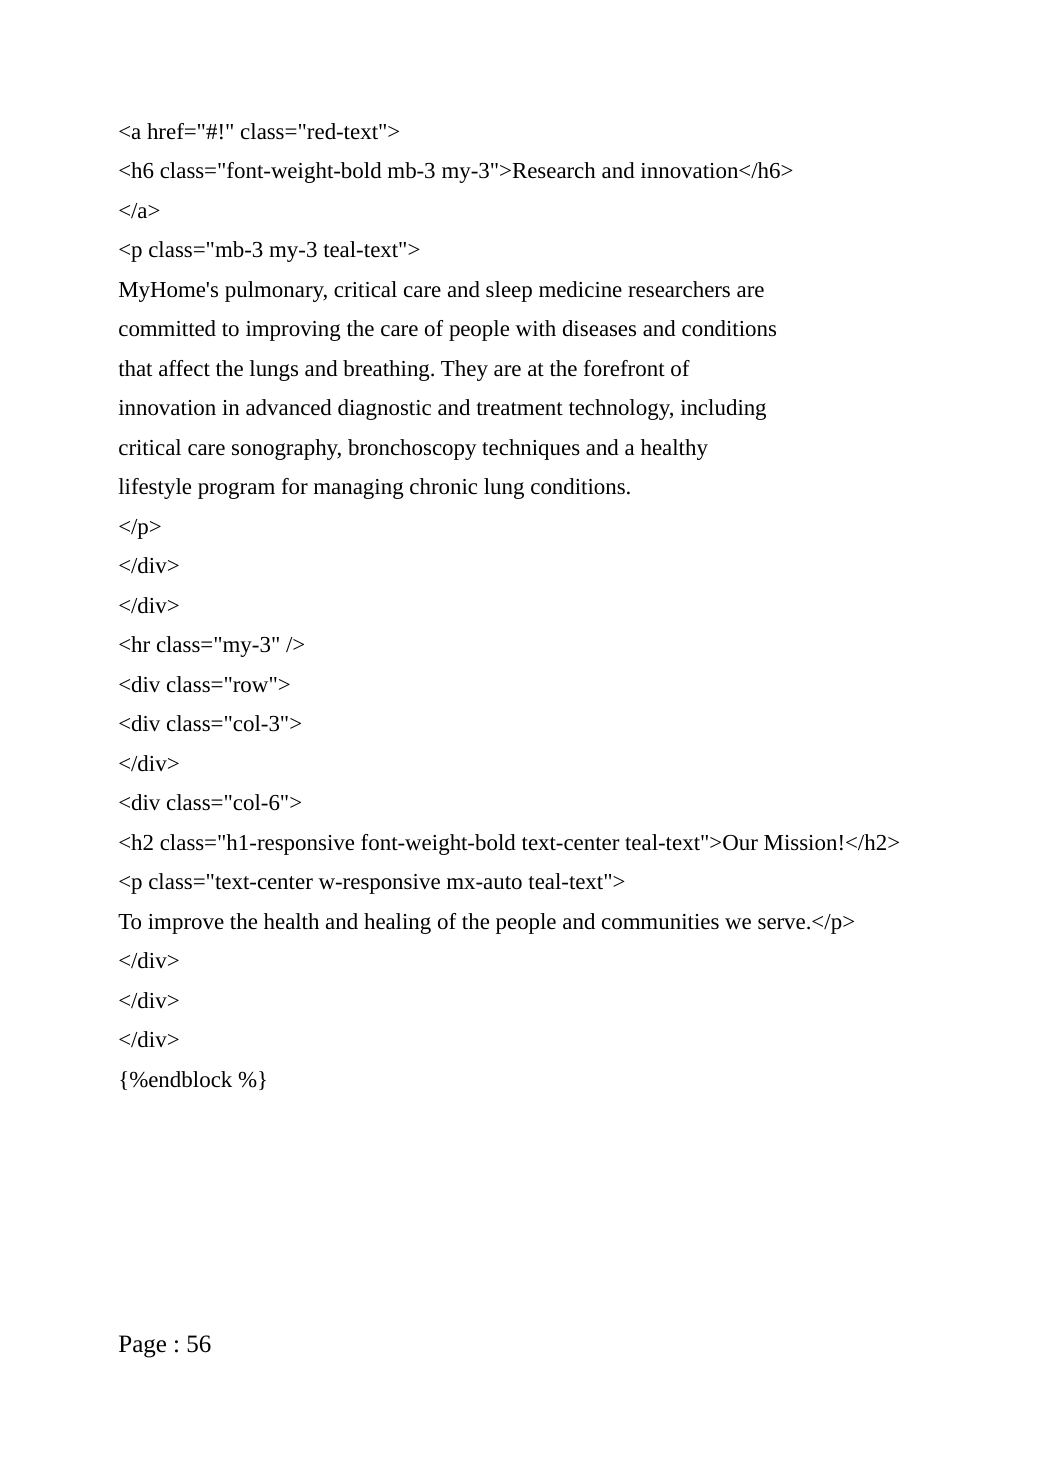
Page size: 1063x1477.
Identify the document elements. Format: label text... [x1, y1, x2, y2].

text <a href="#!" class="red-text"> [118, 118, 945, 144]
text innovation in advanced diagnostic and treatment technology, including [118, 394, 945, 421]
text lifestyle program for managing chronic lung conditions. [118, 473, 945, 500]
text <p class="text-center w-responsive mx-auto teal-text"> [118, 868, 945, 894]
text <hr class="my-3" /> [118, 631, 945, 658]
text MyHome's pulmonary, critical care and sleep medicine researchers are [118, 276, 945, 302]
text </div> [118, 750, 945, 776]
text <h2 class="h1-responsive font-weight-bold text-center teal-text">Our Mission!</h2> [118, 829, 945, 855]
text <h6 class="font-weight-bold mb-3 my-3">Research and innovation</h6> [118, 158, 945, 184]
text <div class="col-3"> [118, 710, 945, 737]
text that affect the lungs and breathing. They are at the forefront of [118, 355, 945, 381]
text </div> [118, 592, 945, 618]
text <div class="col-6"> [118, 789, 945, 816]
text To improve the health and healing of the people and communities we serve.</p> [118, 908, 945, 934]
text </div> [118, 947, 945, 973]
text </div> [118, 552, 945, 579]
text critical care sonography, bronchoscopy techniques and a healthy [118, 434, 945, 460]
text committed to improving the care of people with diseases and conditions [118, 316, 945, 342]
text </div> [118, 1026, 945, 1052]
text </a> [118, 197, 945, 223]
text <div class="row"> [118, 671, 945, 697]
text <p class="mb-3 my-3 teal-text"> [118, 237, 945, 263]
text </div> [118, 987, 945, 1013]
text {%endblock %} [118, 1066, 945, 1092]
text </p> [118, 513, 945, 539]
